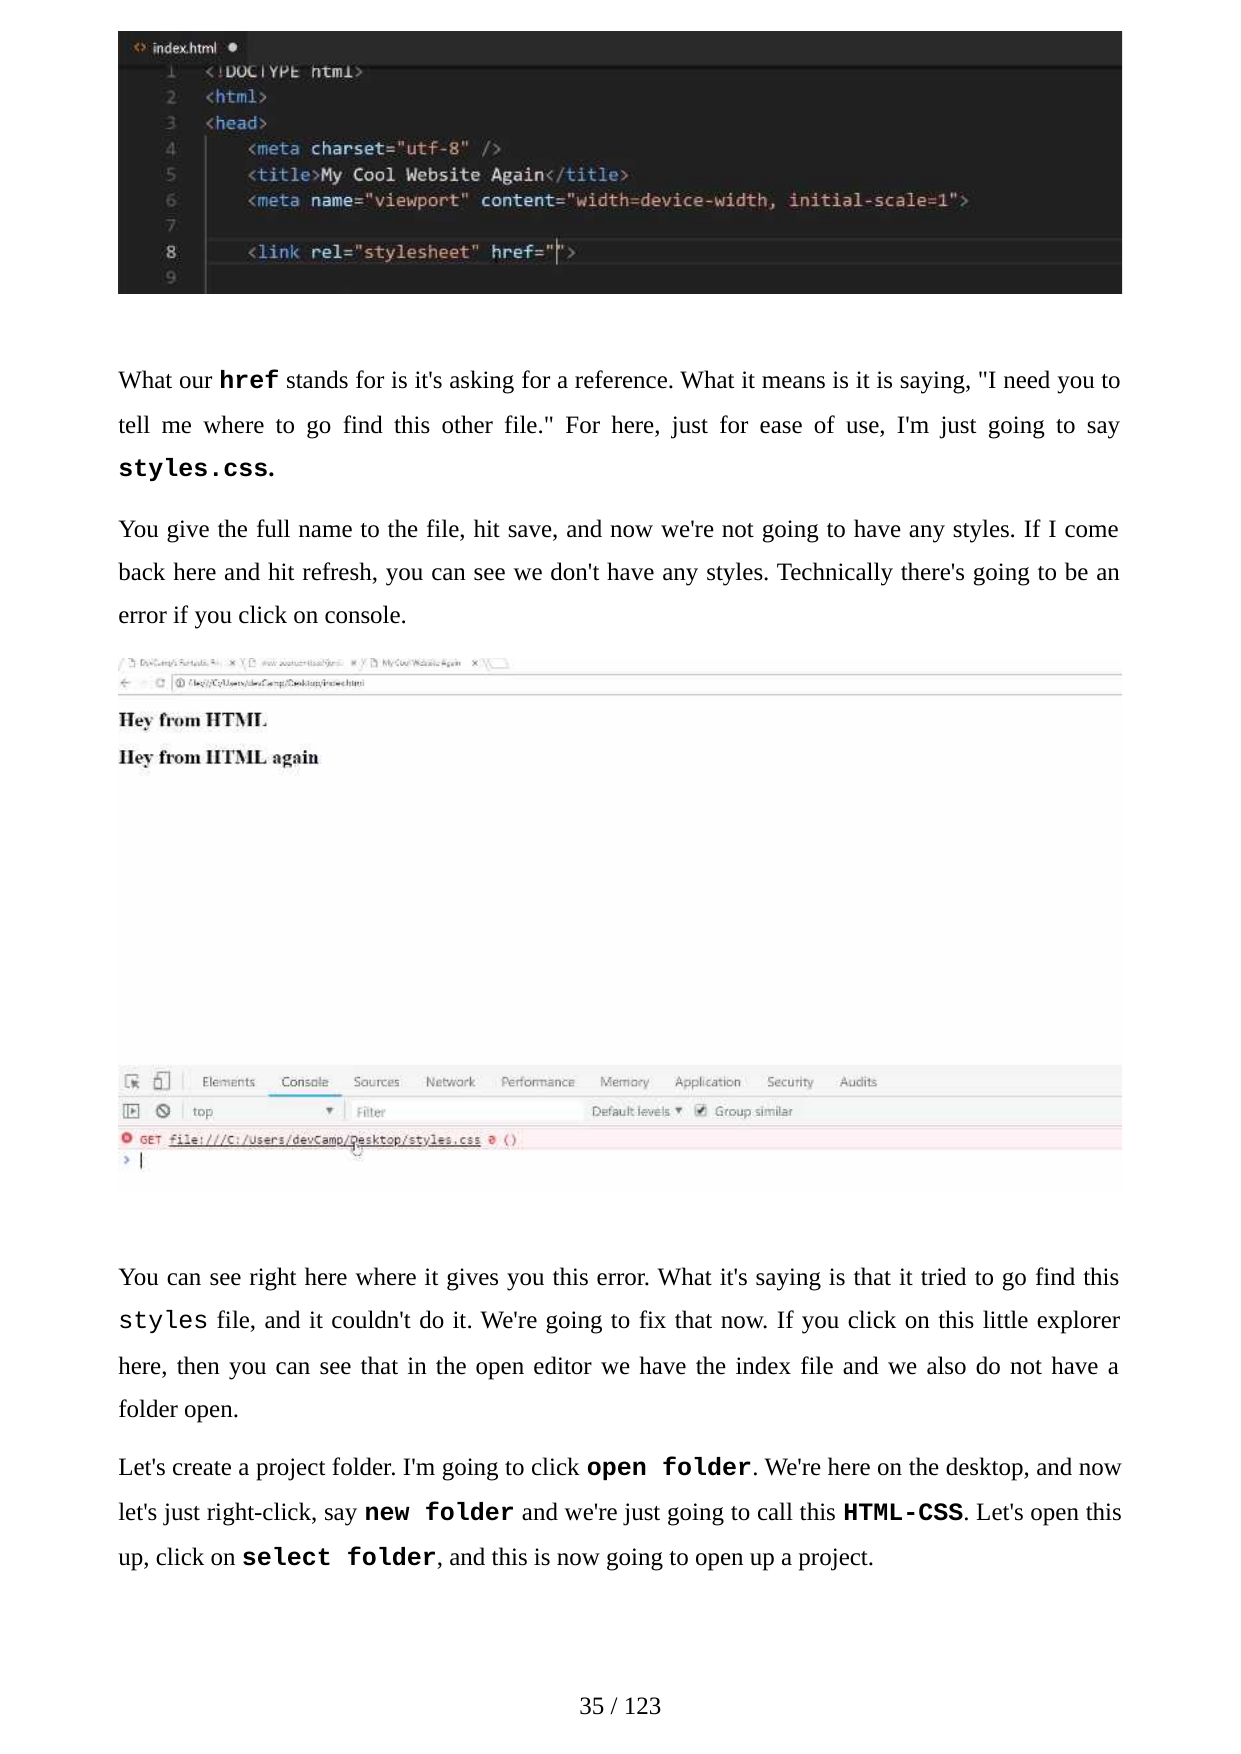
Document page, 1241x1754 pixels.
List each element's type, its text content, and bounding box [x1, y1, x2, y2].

picture [118, 658, 1123, 1191]
text What our href stands for is it's asking for a reference. What it means is it is saying, "I need you to tell me where to go find this other file." For here, just for ease of use, I'm just going to say styles.css. [118, 365, 1122, 484]
picture [118, 31, 1123, 294]
text You can see right here where it gives you this error. What it's saying is that it tried to go find this styles file, and it couldn't do it. We're going to fix that now. If you click on this little explorer here, then you can see that in the open editor we have the index file and we also do not have a folder open. [118, 1262, 1122, 1423]
text Let's create a project folder. I'm going to click open folder. We're here on the desktop, and now let's just right-click, say new folder and we're just going to call this HTML-CSS. Let's open this up, click on select folder, and this is now going to open up a project. [118, 1452, 1122, 1573]
text You give the full name to the file, hit save, and now we're not going to have any styles. If I come back here and hit refresh, you can see we don't have any styles. Technically there's going to be an error if you click on console. [118, 514, 1122, 629]
